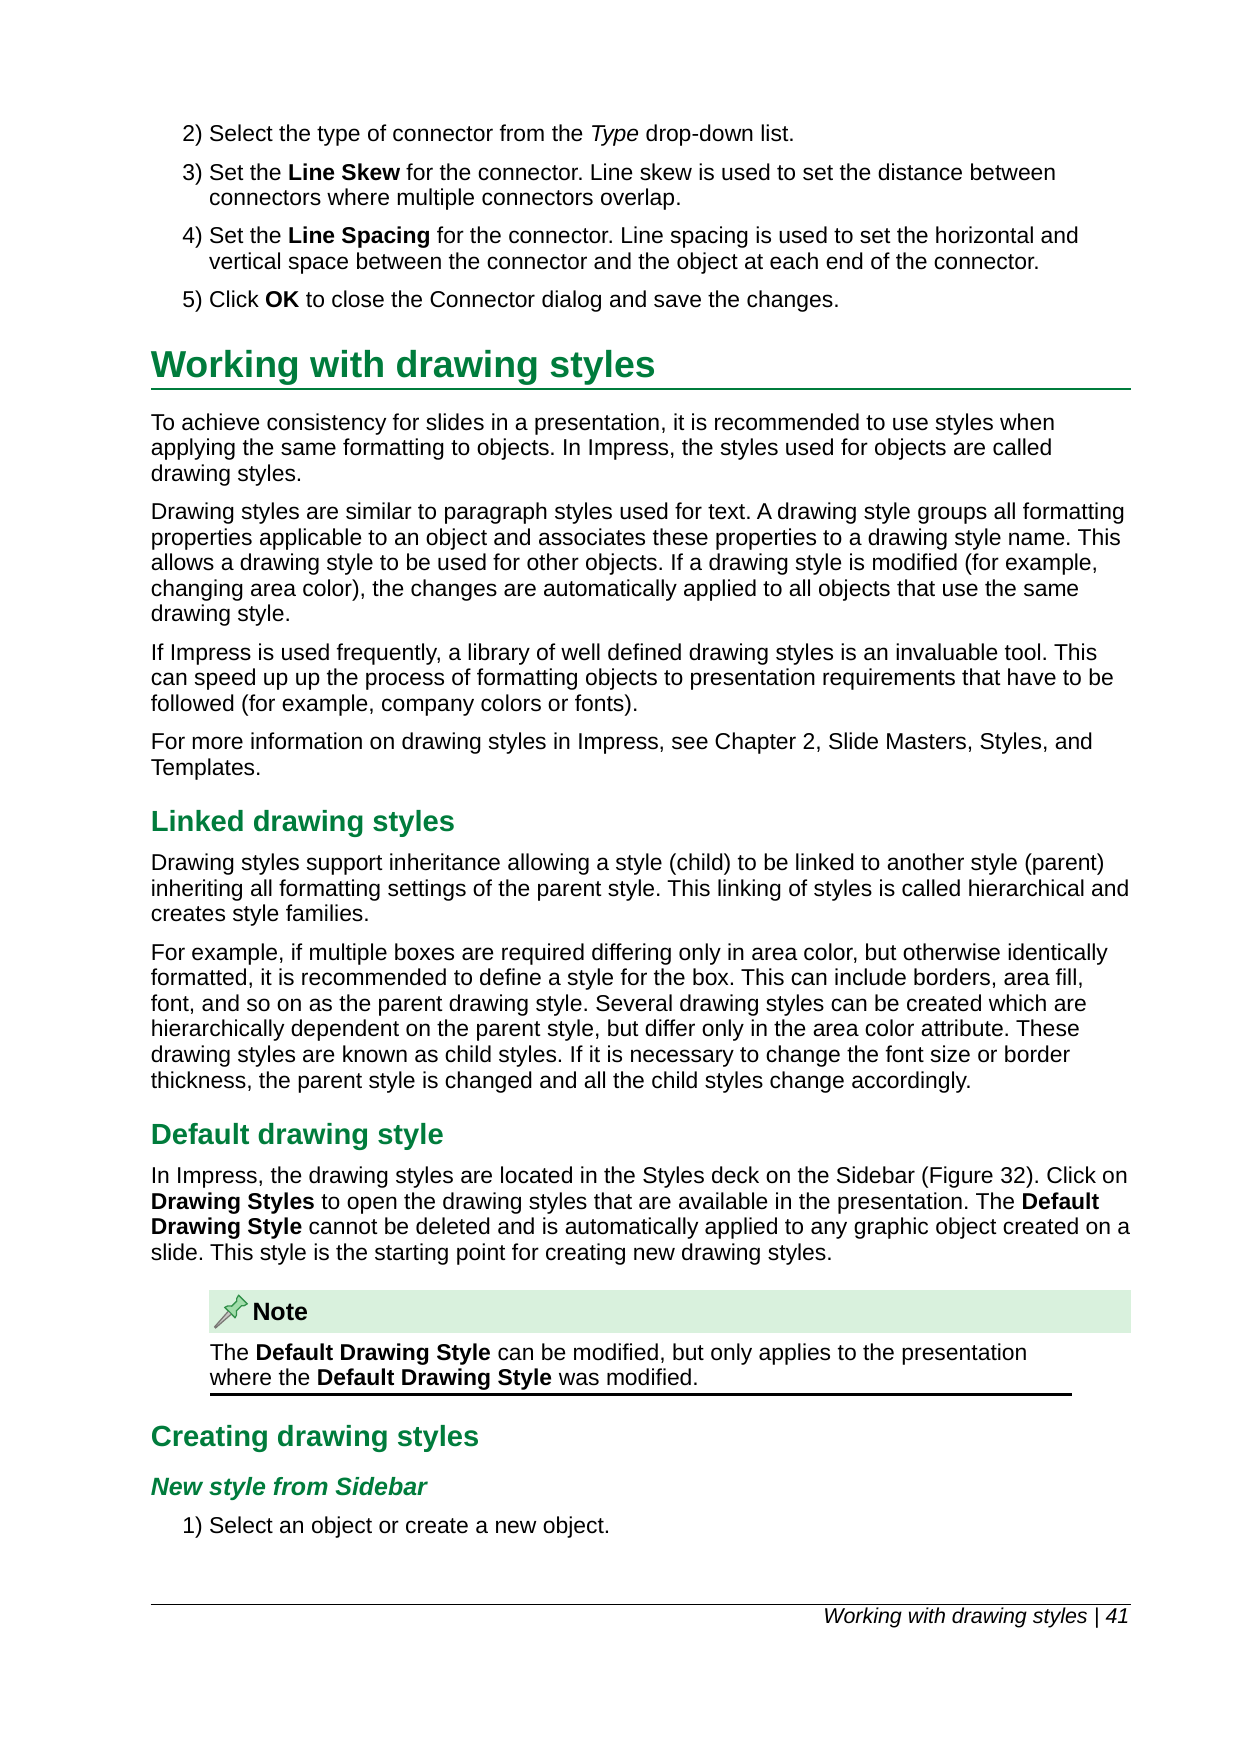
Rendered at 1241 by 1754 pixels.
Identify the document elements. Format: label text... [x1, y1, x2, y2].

text To achieve consistency for slides in a presentation, it is recommended to use styles when applying the same formatting to objects. In Impress, the styles used for objects are called drawing styles. [151, 409, 1131, 486]
text Drawing styles support inheritance allowing a style (child) to be linked to another style (parent) inheriting all formatting settings of the parent style. This linking of styles is called hierarchical and creates style families. [151, 850, 1131, 927]
text Drawing styles are similar to paragraph styles used for text. A drawing style groups all formatting properties applicable to an object and associates these properties to a drawing style name. This allows a drawing style to be used for other objects. If a drawing style is modified (for example, changing area color), the changes are automatically applied to all objects that use the same drawing style. [151, 499, 1131, 627]
subtitle Default drawing style [151, 1118, 1131, 1150]
list Set the Line Spacing for the connector. Line spacing is used to set the horizontal and vertical space between the connector and the object at each end of the connector. [194, 223, 1131, 274]
text For more information on drawing styles in Impress, see Chapter 2, Slide Masters, Styles, and Templates. [151, 729, 1131, 780]
subtitle Working with drawing styles [151, 343, 1131, 388]
text If Impress is used frequently, a library of well defined drawing styles is an invaluable tool. This can speed up up the process of formatting objects to presentation requirements that have to be followed (for example, company colors or fonts). [151, 639, 1131, 716]
list Select an object or create a new object. [194, 1513, 1131, 1538]
subtitle Note [209, 1290, 1131, 1333]
text In Impress, the drawing styles are located in the Styles deck on the Sidebar (Figure 32). Click on Drawing Styles to open the drawing styles that are available in the presentation. The Default Drawing Style cannot be deleted and is automatically applied to any graphic object created on a slide. This style is the starting point for creating new drawing styles. [151, 1163, 1131, 1265]
subtitle Linked drawing styles [151, 805, 1131, 837]
text For example, if multiple boxes are required differing only in area color, but otherwise identically formatted, it is recommended to define a style for the box. This can include borders, area fill, font, and so on as the parent drawing style. Several drawing styles can be created which are hierarchically dependent on the parent style, but differ only in the area color attribute. These drawing styles are known as child styles. If it is necessary to change the font size or border thickness, the parent style is changed and all the child styles change accordingly. [151, 939, 1131, 1093]
list Set the Line Skew for the connector. Line skew is used to set the distance between connectors where multiple connectors overlap. [194, 159, 1131, 210]
list Select the type of connector from the Type drop-down list. [194, 121, 1131, 147]
text The Default Drawing Style can be modified, but only applies to the presentation where the Default Drawing Style was modified. [209, 1339, 1072, 1396]
subtitle New style from Sidebar [151, 1472, 1131, 1500]
list Click OK to close the Connector dialog and save the changes. [194, 287, 1131, 312]
subtitle Creating drawing styles [151, 1420, 1131, 1453]
